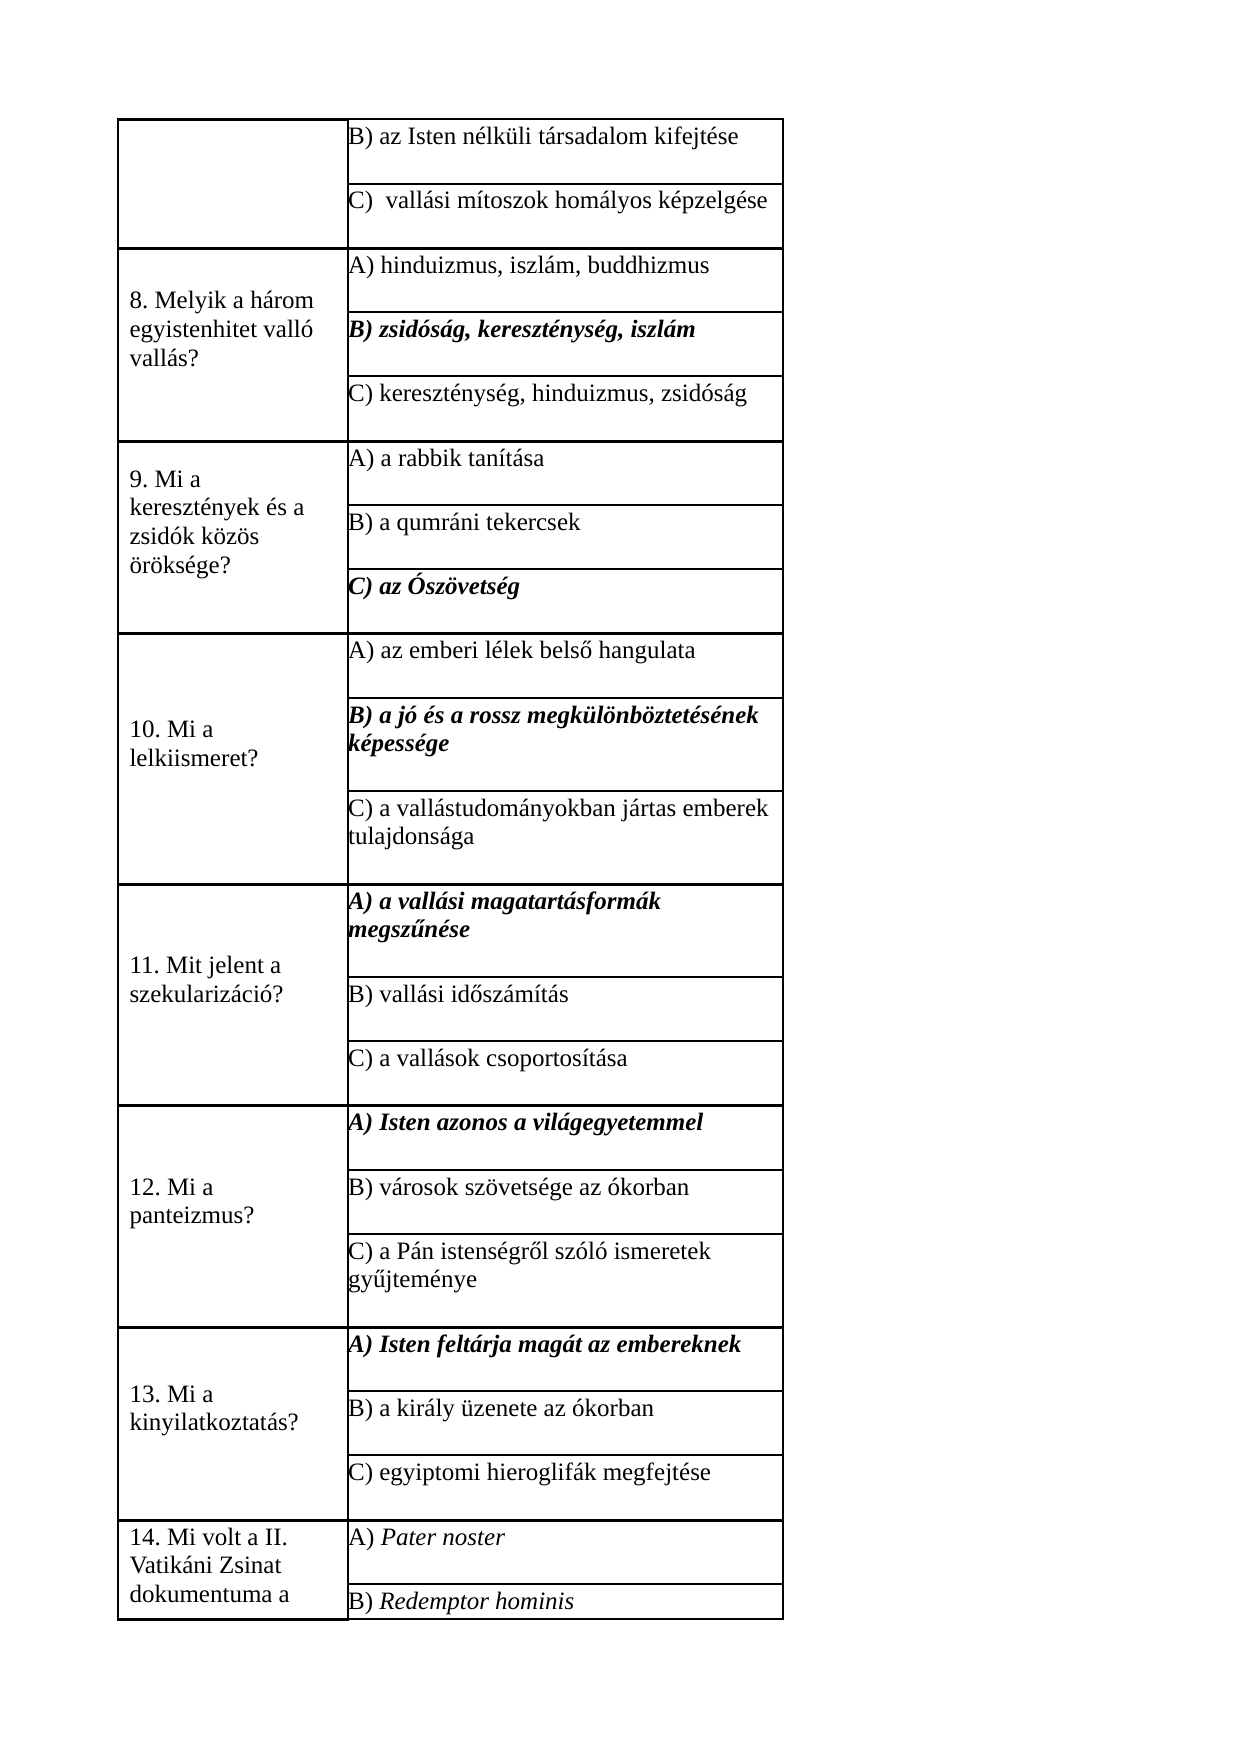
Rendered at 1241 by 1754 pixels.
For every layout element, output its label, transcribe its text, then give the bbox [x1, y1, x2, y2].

table_cell C) a vallástudományokban jártas emberek tulajdonsága [349, 792, 782, 883]
table_cell B) városok szövetsége az ókorban [349, 1171, 782, 1233]
table_cell A) hinduizmus, iszlám, buddhizmus [349, 250, 782, 311]
table_cell A) Isten azonos a világegyetemmel [349, 1107, 782, 1168]
table_cell 10. Mi a lelkiismeret? [119, 635, 347, 883]
table_cell A) az emberi lélek belső hangulata [349, 635, 782, 697]
table_cell 13. Mi a kinyilatkoztatás? [119, 1329, 347, 1518]
table_cell A) Pater noster [349, 1522, 782, 1583]
table_cell C) egyiptomi hieroglifák megfejtése [349, 1456, 782, 1518]
table_cell 11. Mit jelent a szekularizáció? [119, 886, 347, 1104]
table_cell 9. Mi a keresztények és a zsidók közös öröksége? [119, 443, 347, 632]
table_cell 12. Mi a panteizmus? [119, 1107, 347, 1326]
table_cell B) zsidóság, kereszténység, iszlám [349, 313, 782, 375]
table_cell B) az Isten nélküli társadalom kifejtése [349, 120, 782, 182]
table_cell B) a jó és a rossz megkülönböztetésének képessége [349, 699, 782, 789]
table_cell C) kereszténység, hinduizmus, zsidóság [349, 377, 782, 439]
table_cell C) vallási mítoszok homályos képzelgése [349, 185, 782, 247]
table_cell 14. Mi volt a II. Vatikáni Zsinat dokumentuma a [119, 1522, 347, 1618]
table_cell 8. Melyik a három egyistenhitet valló vallás? [119, 250, 347, 439]
table_cell B) a qumráni tekercsek [349, 506, 782, 568]
table_cell A) Isten feltárja magát az embereknek [349, 1329, 782, 1390]
table_cell A) a rabbik tanítása [349, 443, 782, 504]
table_cell C) a Pán istenségről szóló ismeretek gyűjteménye [349, 1235, 782, 1326]
table_cell A) a vallási magatartásformák megszűnése [349, 886, 782, 976]
table_cell B) Redemptor hominis [349, 1585, 782, 1618]
table_cell [119, 121, 347, 247]
table_cell C) az Ószövetség [349, 570, 782, 632]
table_cell C) a vallások csoportosítása [349, 1042, 782, 1104]
table_cell B) vallási időszámítás [349, 978, 782, 1040]
table_cell B) a király üzenete az ókorban [349, 1392, 782, 1454]
